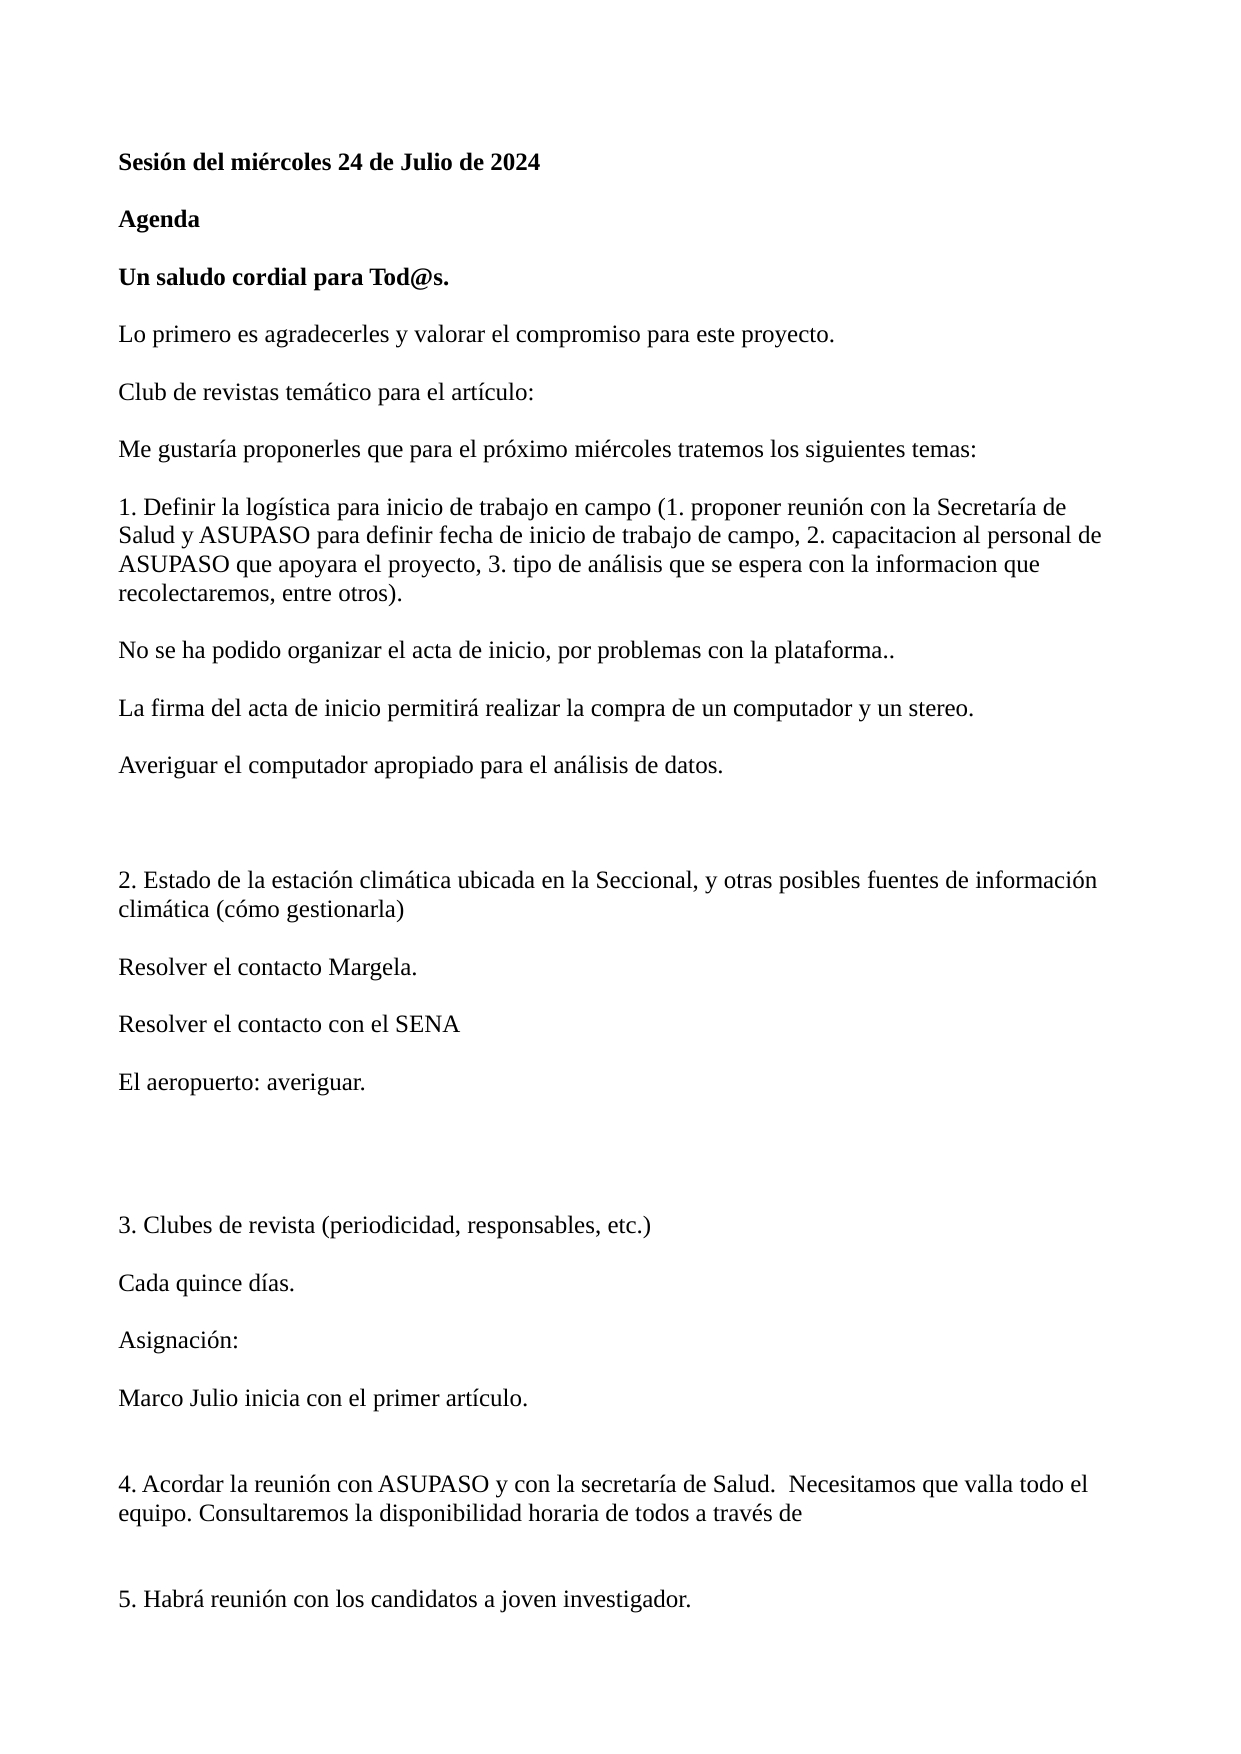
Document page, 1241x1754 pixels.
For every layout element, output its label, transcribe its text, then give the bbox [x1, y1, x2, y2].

text No se ha podido organizar el acta de inicio, por problemas con la plataforma.. [118, 636, 1122, 664]
text 3. Clubes de revista (periodicidad, responsables, etc.) [118, 1211, 1122, 1239]
text Me gustaría proponerles que para el próximo miércoles tratemos los siguientes temas: [118, 434, 1122, 463]
text Averiguar el computador apropiado para el análisis de datos. [118, 751, 1122, 779]
text El aeropuerto: averiguar. [118, 1067, 1122, 1096]
text Resolver el contacto Margela. [118, 952, 1122, 981]
text Marco Julio inicia con el primer artículo. [118, 1383, 1122, 1412]
text Cada quince días. [118, 1268, 1122, 1297]
text La firma del acta de inicio permitirá realizar la compra de un computador y un stereo. [118, 693, 1122, 722]
text 4. Acordar la reunión con ASUPASO y con la secretaría de Salud. Necesitamos que valla todo el equipo. Consultaremos la disponibilidad horaria de todos a través de [118, 1469, 1122, 1527]
text Un saludo cordial para Tod@s. [118, 262, 1122, 291]
text Resolver el contacto con el SENA [118, 1009, 1122, 1038]
text 1. Definir la logística para inicio de trabajo en campo (1. proponer reunión con la Secretaría de Salud y ASUPASO para definir fecha de inicio de trabajo de campo, 2. capacitacion al personal de ASUPASO que apoyara el proyecto, 3. tipo de análisis que se espera con la informacion que recolectaremos, entre otros). [118, 492, 1122, 607]
text 2. Estado de la estación climática ubicada en la Seccional, y otras posibles fuentes de información climática (cómo gestionarla) [118, 866, 1122, 923]
text Asignación: [118, 1326, 1122, 1354]
text Lo primero es agradecerles y valorar el compromiso para este proyecto. [118, 319, 1122, 348]
text Agenda [118, 204, 1122, 233]
text Club de revistas temático para el artículo: [118, 377, 1122, 406]
text 5. Habrá reunión con los candidatos a joven investigador. [118, 1584, 1122, 1613]
text Sesión del miércoles 24 de Julio de 2024 [118, 147, 1122, 176]
